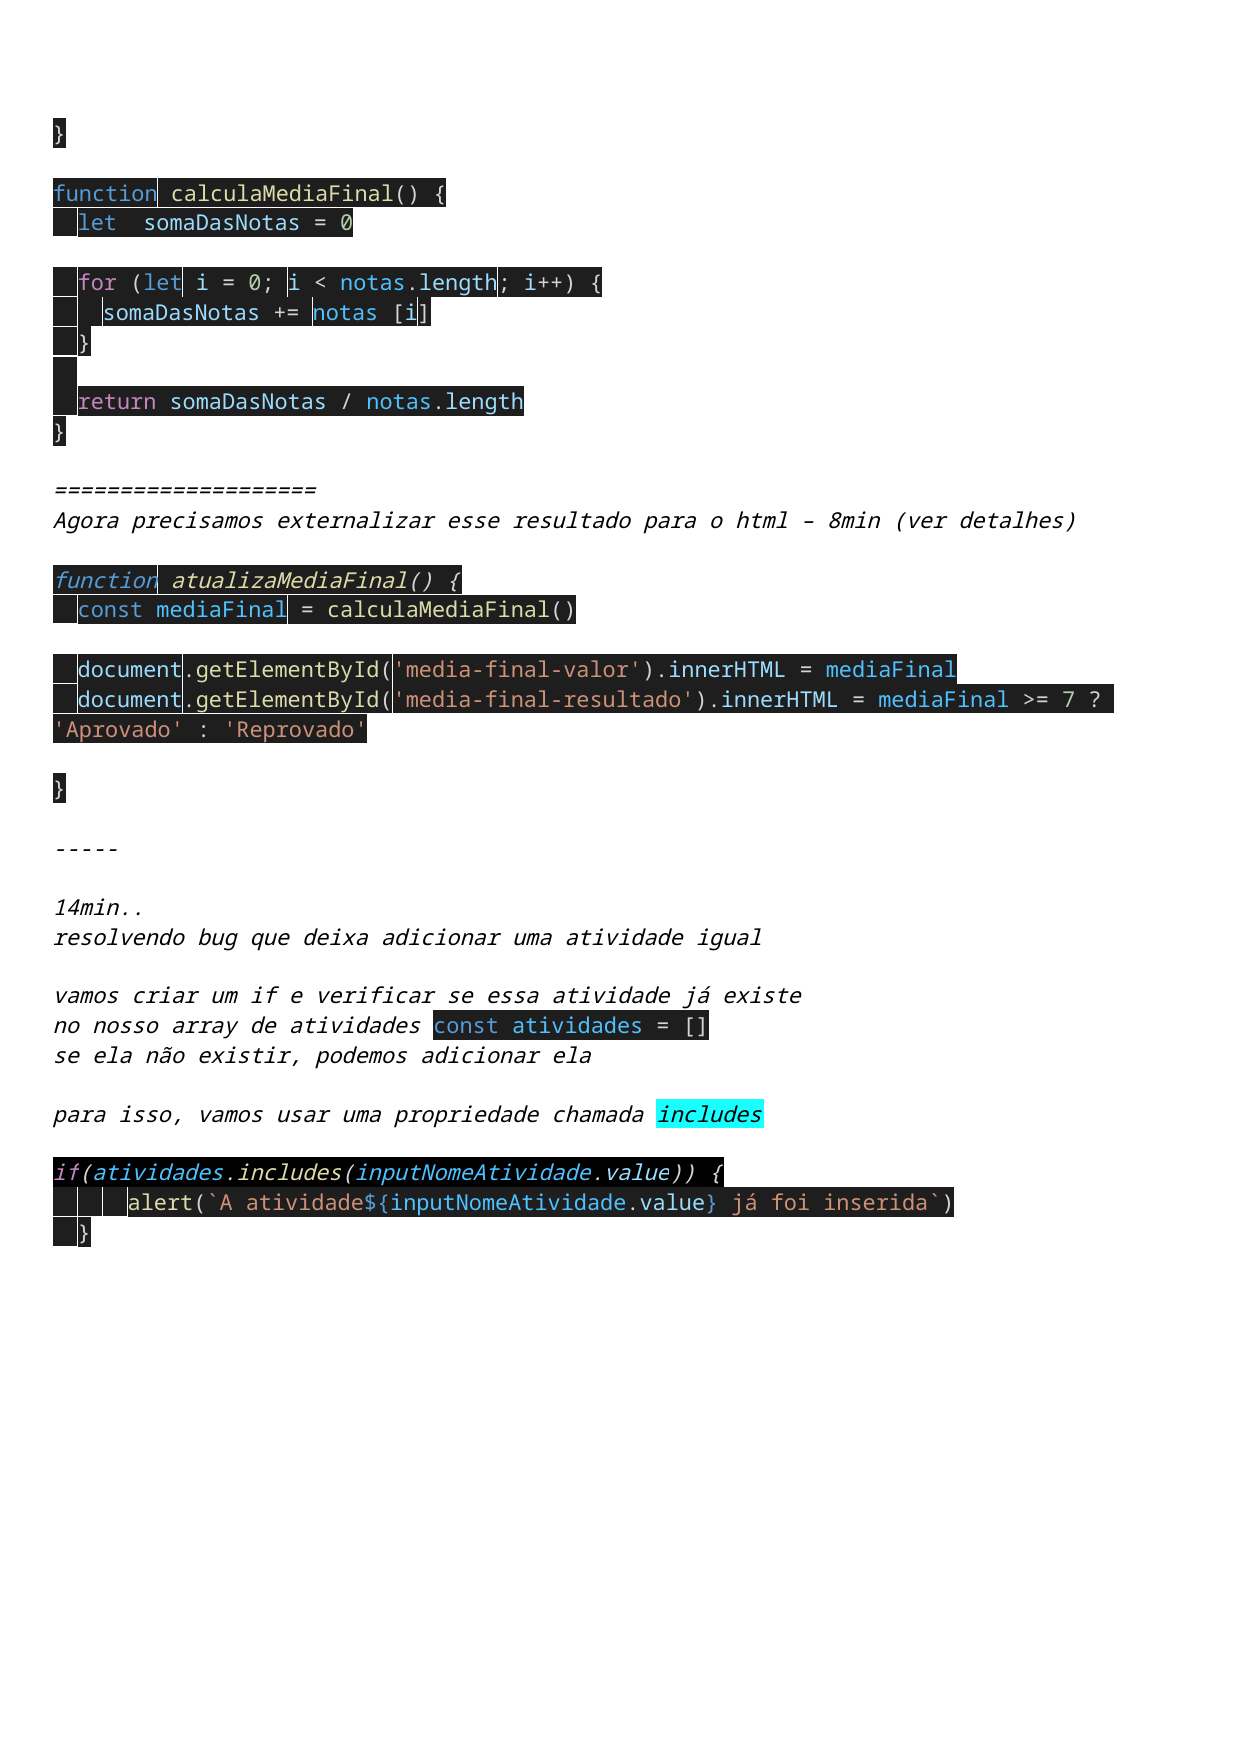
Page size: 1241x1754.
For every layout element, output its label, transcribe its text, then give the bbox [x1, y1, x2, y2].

text 14min.. [52, 892, 1152, 922]
text } [52, 773, 1152, 803]
text se ela não existir, podemos adicionar ela [52, 1040, 1152, 1070]
text somaDasNotas += notas [i] [52, 297, 1152, 326]
text alert(`A atividade${inputNomeAtividade.value} já foi inserida`) [52, 1187, 1152, 1217]
text ==================== [52, 475, 1152, 505]
text ----- [52, 833, 1152, 862]
text function calculaMediaFinal() { [52, 178, 1152, 207]
text vamos criar um if e verificar se essa atividade já existe [52, 981, 1152, 1010]
text para isso, vamos usar uma propriedade chamada includes [52, 1099, 1152, 1128]
text function atualizaMediaFinal() { [52, 565, 1152, 594]
text } [52, 118, 1152, 148]
text } [52, 416, 1152, 446]
text const mediaFinal = calculaMediaFinal() [52, 594, 1152, 624]
text for (let i = 0; i < notas.length; i++) { [52, 267, 1152, 297]
text document.getElementById('media-final-valor').innerHTML = mediaFinal [52, 654, 1152, 684]
text resolvendo bug que deixa adicionar uma atividade igual [52, 922, 1152, 952]
text if(atividades.includes(inputNomeAtividade.value)) { [52, 1157, 1152, 1187]
text no nosso array de atividades const atividades = [] [52, 1010, 1152, 1040]
text return somaDasNotas / notas.length [52, 386, 1152, 416]
text } [52, 326, 1152, 356]
text let somaDasNotas = 0 [52, 207, 1152, 237]
text document.getElementById('media-final-resultado').innerHTML = mediaFinal >= 7 ? 'Aprovado' : 'Reprovado' [52, 684, 1152, 743]
text Agora precisamos externalizar esse resultado para o html – 8min (ver detalhes) [52, 505, 1152, 535]
text } [52, 1217, 1152, 1247]
